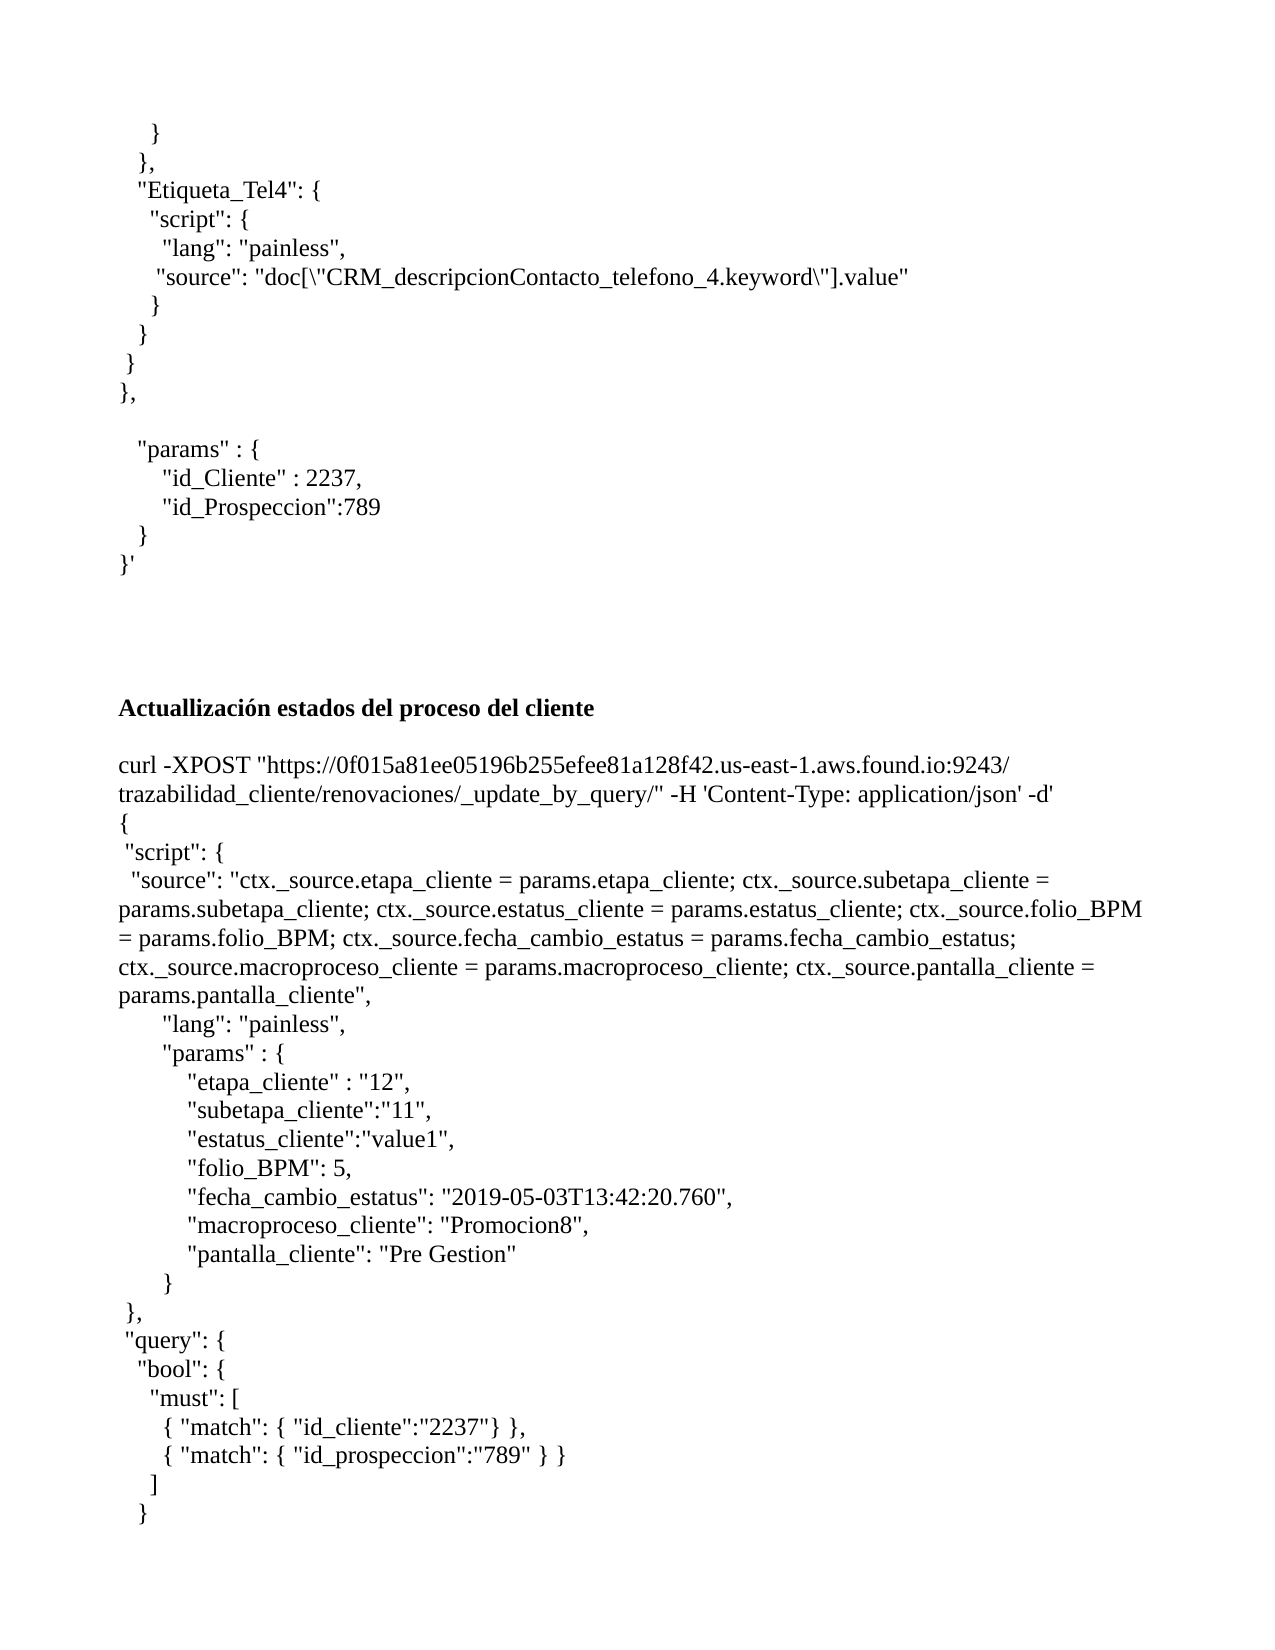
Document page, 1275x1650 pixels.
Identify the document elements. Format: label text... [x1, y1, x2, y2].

text ] [118, 1469, 1157, 1498]
text "macroproceso_cliente": "Promocion8", [118, 1211, 1157, 1239]
text "params" : { [118, 1038, 1157, 1067]
text "id_Cliente" : 2237, [118, 463, 1157, 492]
text "pantalla_cliente": "Pre Gestion" [118, 1239, 1157, 1268]
text { "match": { "id_cliente":"2237"} }, [118, 1412, 1157, 1441]
text "source": "doc[\"CRM_descripcionContacto_telefono_4.keyword\"].value" [118, 262, 1157, 291]
text } [118, 348, 1157, 377]
text }, [118, 377, 1157, 406]
text "source": "ctx._source.etapa_cliente = params.etapa_cliente; ctx._source.subetapa_cliente = params.subetapa_cliente; ctx._source.estatus_cliente = params.estatus_cliente; ctx._source.folio_BPM = params.folio_BPM; ctx._source.fecha_cambio_estatus = params.fecha_cambio_estatus; ctx._source.macroproceso_cliente = params.macroproceso_cliente; ctx._source.pantalla_cliente = params.pantalla_cliente", [118, 866, 1157, 1009]
text "bool": { [118, 1354, 1157, 1383]
text curl -XPOST "https://0f015a81ee05196b255efee81a128f42.us-east-1.aws.found.io:9243/trazabilidad_cliente/renovaciones/_update_by_query/" -H 'Content-Type: application/json' -d' [118, 751, 1157, 808]
text "id_Prospeccion":789 [118, 492, 1157, 521]
text "script": { [118, 837, 1157, 866]
text } [118, 291, 1157, 319]
text } [118, 1498, 1157, 1527]
text "folio_BPM": 5, [118, 1153, 1157, 1182]
text } [118, 118, 1157, 147]
text }, [118, 147, 1157, 176]
text } [118, 521, 1157, 549]
text "script": { [118, 204, 1157, 233]
text "lang": "painless", [118, 233, 1157, 262]
text "must": [ [118, 1383, 1157, 1412]
text "etapa_cliente" : "12", [118, 1067, 1157, 1096]
text } [118, 1268, 1157, 1297]
text "subetapa_cliente":"11", [118, 1096, 1157, 1124]
text } [118, 319, 1157, 348]
text }' [118, 549, 1157, 578]
text "Etiqueta_Tel4": { [118, 176, 1157, 204]
text { [118, 808, 1157, 837]
text }, [118, 1297, 1157, 1326]
text { "match": { "id_prospeccion":"789" } } [118, 1441, 1157, 1469]
text "fecha_cambio_estatus": "2019-05-03T13:42:20.760", [118, 1182, 1157, 1211]
text Actuallización estados del proceso del cliente [118, 693, 1157, 722]
text "params" : { [118, 434, 1157, 463]
text "lang": "painless", [118, 1009, 1157, 1038]
text "query": { [118, 1326, 1157, 1354]
text "estatus_cliente":"value1", [118, 1124, 1157, 1153]
